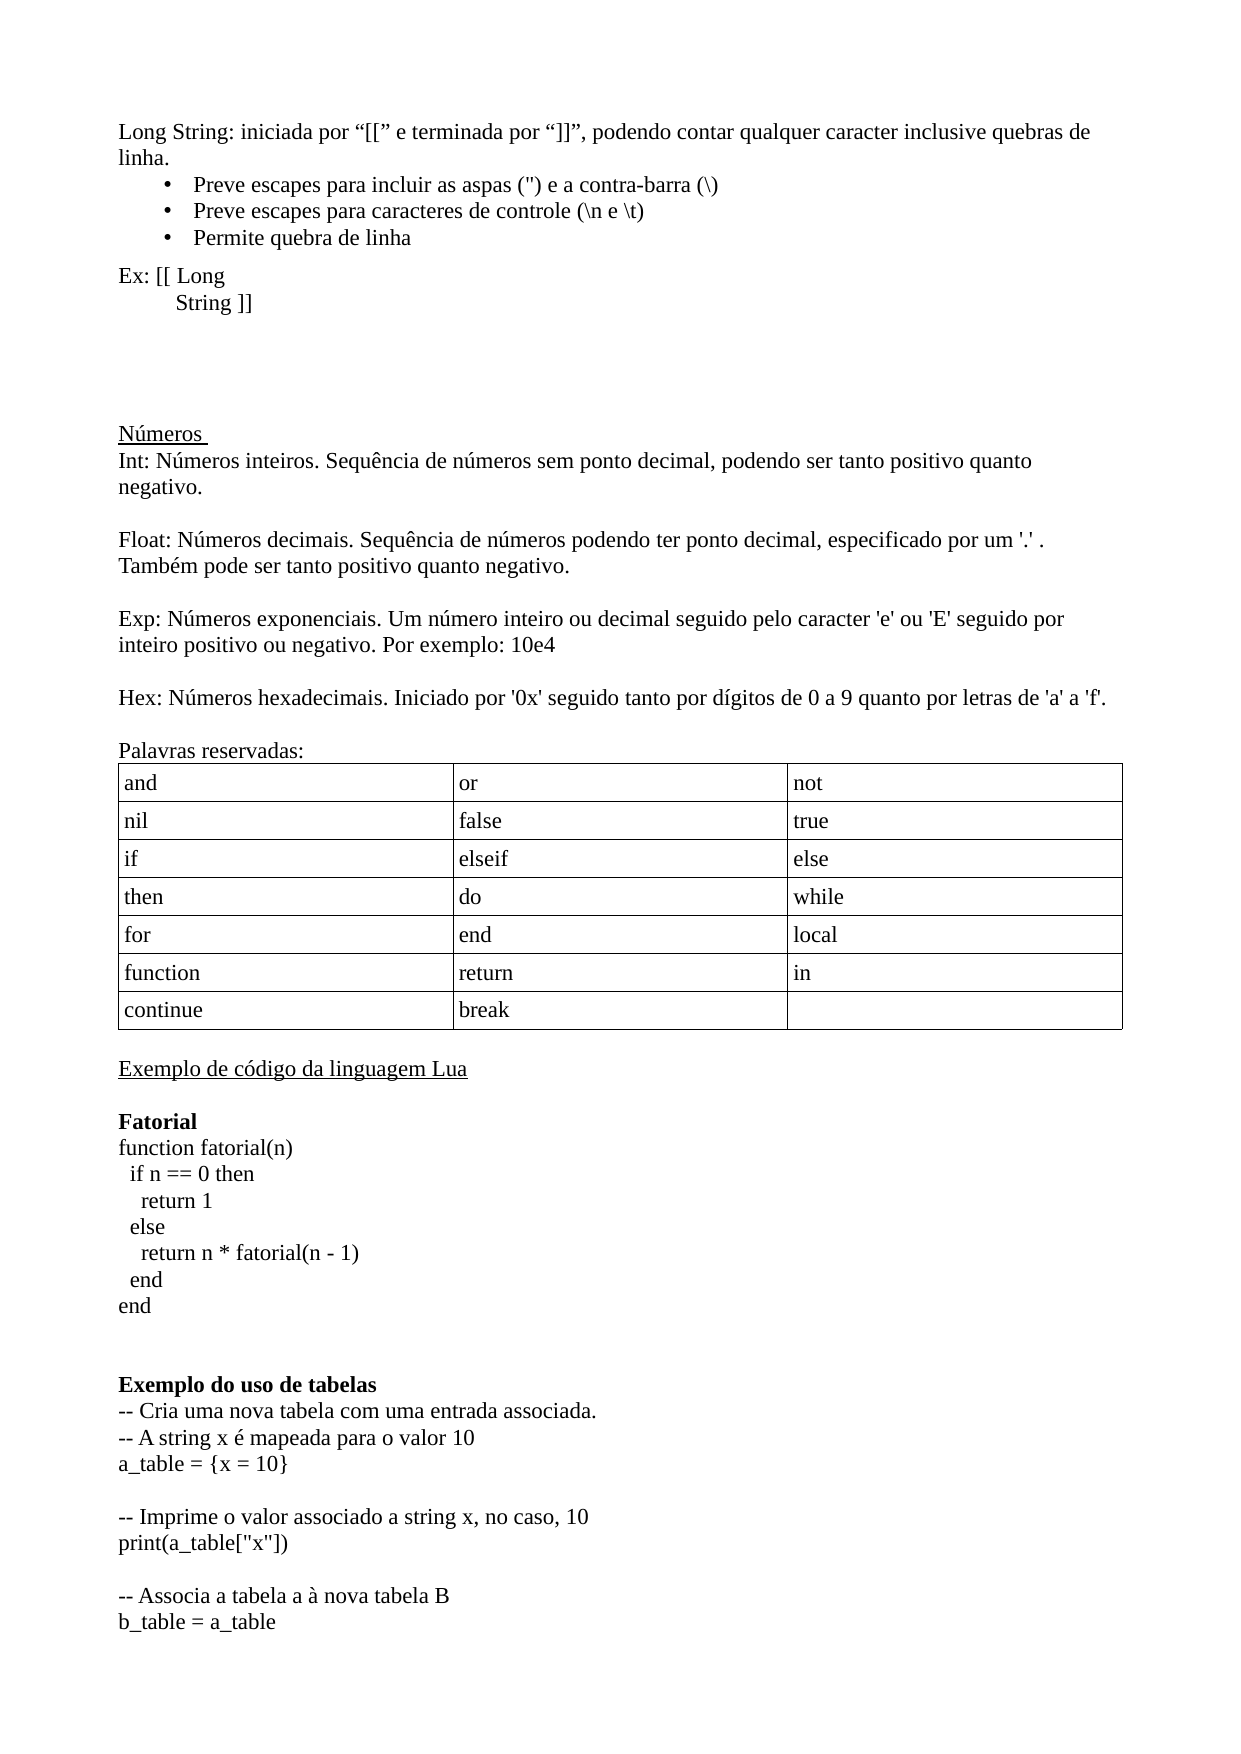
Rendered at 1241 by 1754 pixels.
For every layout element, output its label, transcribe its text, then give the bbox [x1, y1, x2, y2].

list Preve escapes para caracteres de controle (\n e \t) [164, 197, 1122, 223]
table_cell break [454, 992, 787, 1028]
text Ex: [[ Long [118, 262, 1122, 289]
text -- Imprime o valor associado a string x, no caso, 10 [118, 1503, 1122, 1529]
table_cell if [119, 840, 453, 877]
table_cell function [119, 954, 453, 991]
table_cell end [454, 916, 787, 953]
text -- A string x é mapeada para o valor 10 [118, 1424, 1122, 1450]
table_cell local [788, 916, 1122, 953]
table_header not [788, 764, 1122, 801]
table_cell return [454, 954, 787, 991]
text -- Associa a tabela a à nova tabela B [118, 1582, 1122, 1608]
table_header and [119, 764, 453, 801]
text Números [118, 421, 1122, 447]
list Preve escapes para incluir as aspas (") e a contra-barra (\) [164, 171, 1122, 197]
text end [118, 1292, 1122, 1318]
text Long String: iniciada por “[[” e terminada por “]]”, podendo contar qualquer caracter inclusive quebras de linha. [118, 118, 1122, 171]
text Palavras reservadas: [118, 737, 1122, 763]
table_cell then [119, 878, 453, 915]
text Exemplo de código da linguagem Lua [118, 1055, 1122, 1081]
text Hex: Números hexadecimais. Iniciado por '0x' seguido tanto por dígitos de 0 a 9 quanto por letras de 'a' a 'f'. [118, 684, 1122, 710]
table_cell nil [119, 802, 453, 839]
text Float: Números decimais. Sequência de números podendo ter ponto decimal, especificado por um '.' . Também pode ser tanto positivo quanto negativo. [118, 526, 1122, 579]
text Exp: Números exponenciais. Um número inteiro ou decimal seguido pelo caracter 'e' ou 'E' seguido por inteiro positivo ou negativo. Por exemplo: 10e4 [118, 605, 1122, 658]
table_cell in [788, 954, 1122, 991]
table_cell for [119, 916, 453, 953]
table_cell elseif [454, 840, 787, 877]
table_cell while [788, 878, 1122, 915]
table_cell do [454, 878, 787, 915]
text function fatorial(n) [118, 1134, 1122, 1160]
text -- Cria uma nova tabela com uma entrada associada. [118, 1398, 1122, 1424]
text a_table = {x = 10} [118, 1450, 1122, 1477]
text String ]] [118, 289, 1122, 315]
text if n == 0 then [118, 1160, 1122, 1187]
table_cell true [788, 802, 1122, 839]
text return 1 [118, 1187, 1122, 1213]
text Exemplo do uso de tabelas [118, 1371, 1122, 1398]
text print(a_table["x"]) [118, 1529, 1122, 1556]
text else [118, 1213, 1122, 1239]
table_cell false [454, 802, 787, 839]
table_cell else [788, 840, 1122, 877]
text Int: Números inteiros. Sequência de números sem ponto decimal, podendo ser tanto positivo quanto negativo. [118, 447, 1122, 499]
text Fatorial [118, 1108, 1122, 1134]
table_cell [788, 992, 1122, 1028]
table_cell continue [119, 992, 453, 1028]
text return n * fatorial(n - 1) [118, 1239, 1122, 1266]
list Permite quebra de linha [164, 223, 1122, 250]
table_header or [454, 764, 787, 801]
text end [118, 1266, 1122, 1292]
text b_table = a_table [118, 1608, 1122, 1635]
